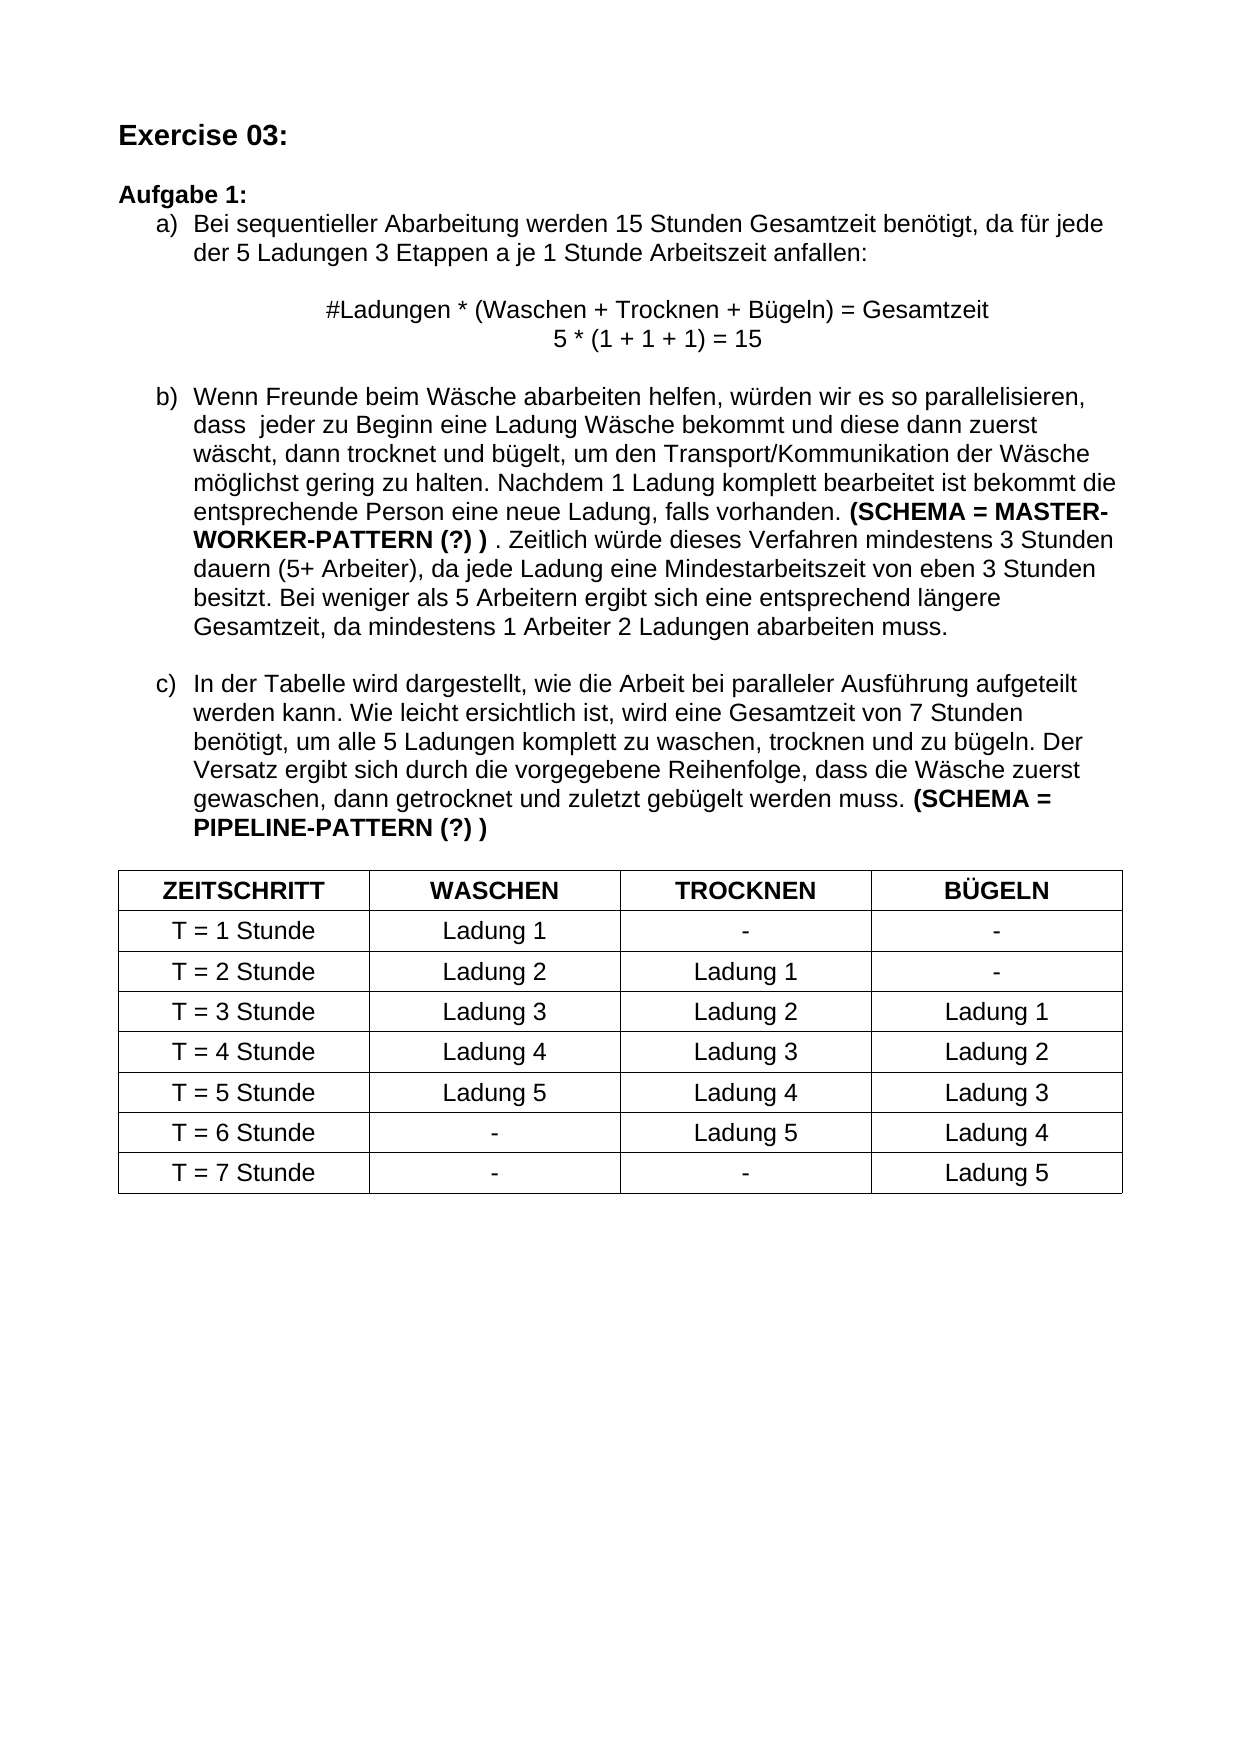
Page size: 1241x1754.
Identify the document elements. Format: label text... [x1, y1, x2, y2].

list #Ladungen * (Waschen + Trocknen + Bügeln) = Gesamtzeit [156, 295, 1122, 324]
table_cell T = 5 Stunde [119, 1073, 369, 1112]
table_cell Ladung 4 [872, 1113, 1122, 1152]
table_header BÜGELN [872, 871, 1122, 910]
table_cell - [872, 911, 1122, 951]
table_cell T = 4 Stunde [119, 1032, 369, 1072]
table_cell T = 3 Stunde [119, 992, 369, 1031]
table_cell - [621, 1153, 871, 1193]
table_header TROCKNEN [621, 871, 871, 910]
table_cell - [370, 1113, 620, 1152]
table_cell Ladung 1 [370, 911, 620, 951]
table_cell Ladung 3 [621, 1032, 871, 1072]
table_cell T = 6 Stunde [119, 1113, 369, 1152]
table_cell T = 7 Stunde [119, 1153, 369, 1193]
list Bei sequentieller Abarbeitung werden 15 Stunden Gesamtzeit benötigt, da für jede der 5 Ladungen 3 Etappen a je 1 Stunde Arbeitszeit anfallen: [156, 209, 1122, 267]
table_cell Ladung 5 [872, 1153, 1122, 1193]
table_cell Ladung 3 [370, 992, 620, 1031]
table_cell Ladung 1 [621, 952, 871, 991]
text Aufgabe 1: [118, 180, 1122, 209]
table_cell Ladung 2 [621, 992, 871, 1031]
table_header WASCHEN [370, 871, 620, 910]
table_cell Ladung 3 [872, 1073, 1122, 1112]
table_cell Ladung 2 [872, 1032, 1122, 1072]
table_cell Ladung 5 [621, 1113, 871, 1152]
table_cell - [370, 1153, 620, 1193]
table_cell Ladung 1 [872, 992, 1122, 1031]
table_cell Ladung 2 [370, 952, 620, 991]
list In der Tabelle wird dargestellt, wie die Arbeit bei paralleler Ausführung aufgeteilt werden kann. Wie leicht ersichtlich ist, wird eine Gesamtzeit von 7 Stunden benötigt, um alle 5 Ladungen komplett zu waschen, trocknen und zu bügeln. Der Versatz ergibt sich durch die vorgegebene Reihenfolge, dass die Wäsche zuerst gewaschen, dann getrocknet und zuletzt gebügelt werden muss. (SCHEMA = PIPELINE-PATTERN (?) ) [156, 669, 1122, 842]
table_cell Ladung 4 [370, 1032, 620, 1072]
list Wenn Freunde beim Wäsche abarbeiten helfen, würden wir es so parallelisieren, dass jeder zu Beginn eine Ladung Wäsche bekommt und diese dann zuerst wäscht, dann trocknet und bügelt, um den Transport/Kommunikation der Wäsche möglichst gering zu halten. Nachdem 1 Ladung komplett bearbeitet ist bekommt die entsprechende Person eine neue Ladung, falls vorhanden. (SCHEMA = MASTER-WORKER-PATTERN (?) ) . Zeitlich würde dieses Verfahren mindestens 3 Stunden dauern (5+ Arbeiter), da jede Ladung eine Mindestarbeitszeit von eben 3 Stunden besitzt. Bei weniger als 5 Arbeitern ergibt sich eine entsprechend längere Gesamtzeit, da mindestens 1 Arbeiter 2 Ladungen abarbeiten muss. [156, 382, 1122, 640]
table_header ZEITSCHRITT [119, 871, 369, 910]
list 5 * (1 + 1 + 1) = 15 [156, 324, 1122, 353]
table_cell - [872, 952, 1122, 991]
table_cell T = 2 Stunde [119, 952, 369, 991]
table_cell T = 1 Stunde [119, 911, 369, 951]
text Exercise 03: [118, 118, 1122, 152]
table_cell Ladung 4 [621, 1073, 871, 1112]
table_cell Ladung 5 [370, 1073, 620, 1112]
table_cell - [621, 911, 871, 951]
